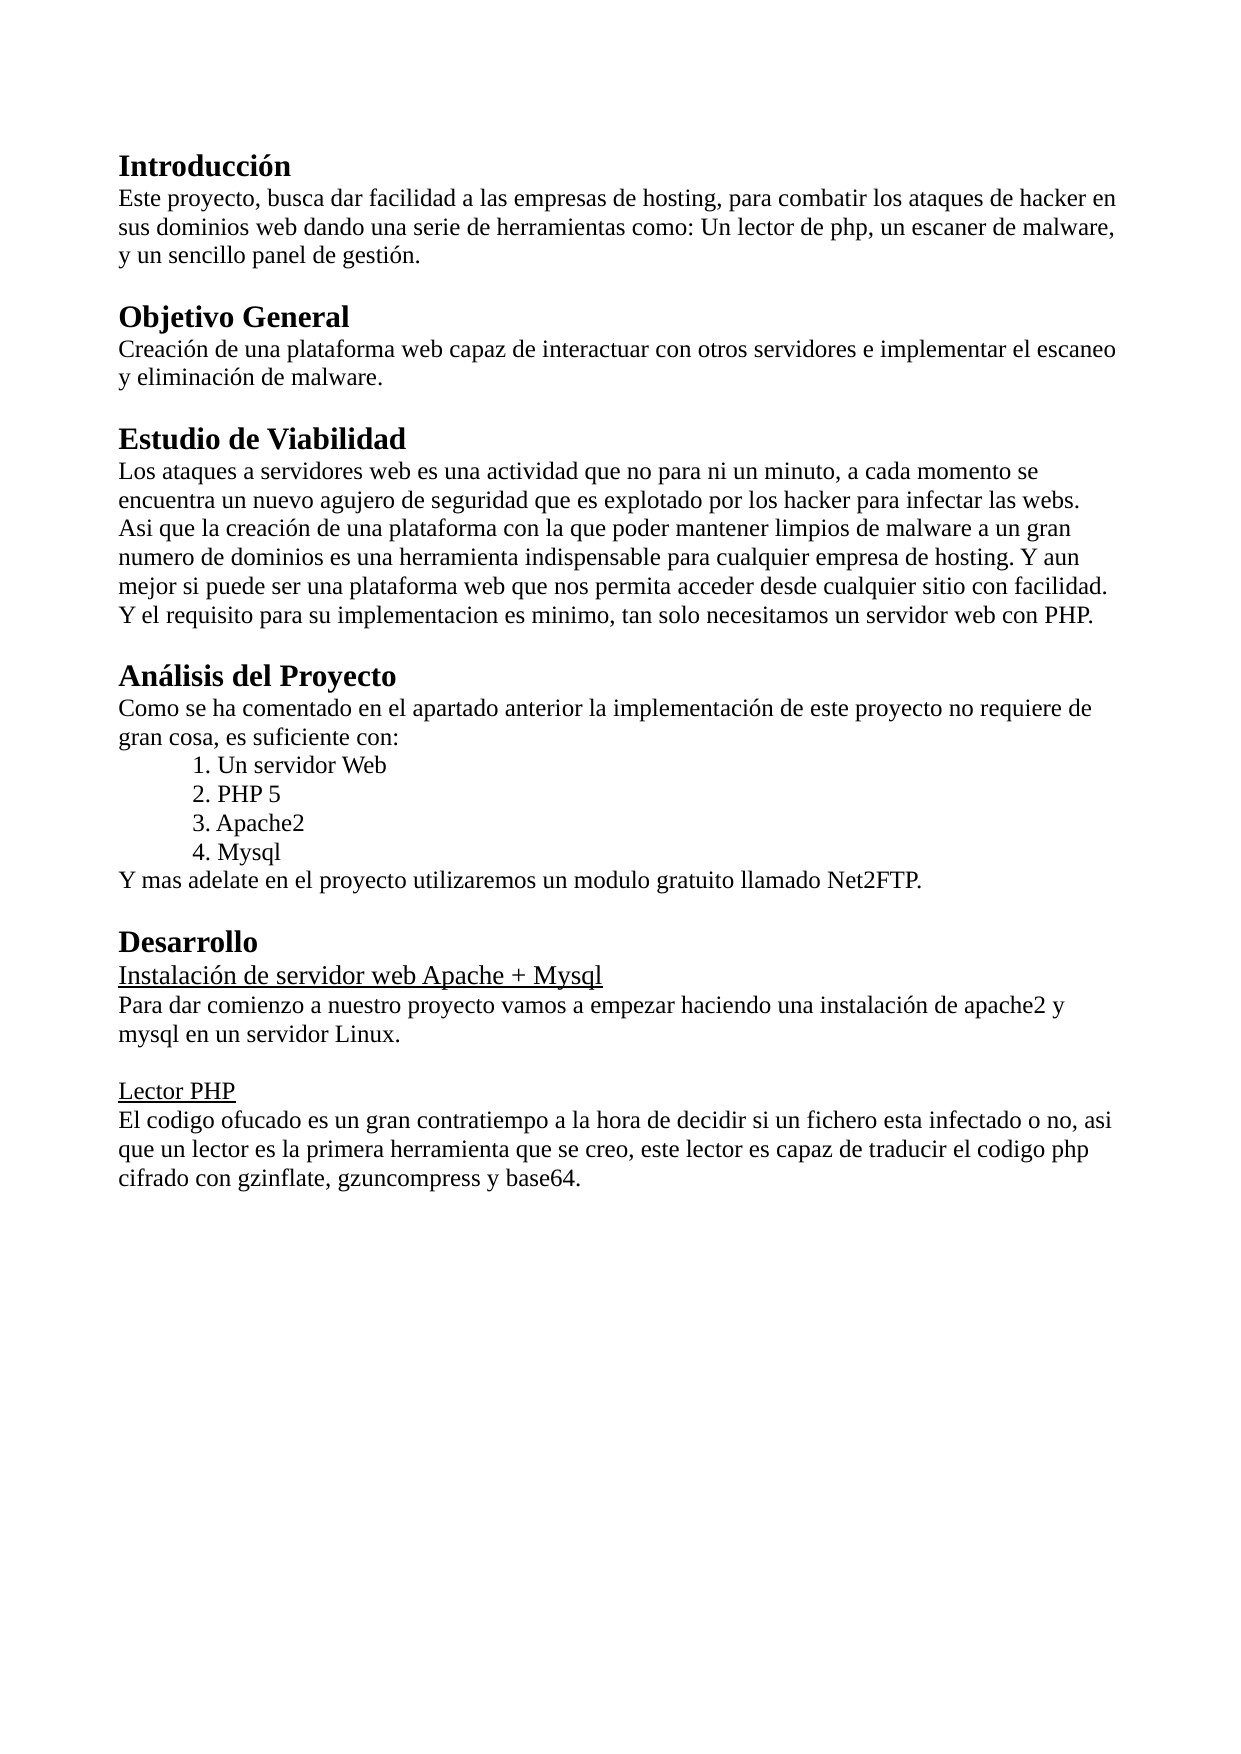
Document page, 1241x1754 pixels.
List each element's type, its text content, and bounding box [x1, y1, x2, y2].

text 1. Un servidor Web [118, 751, 1122, 779]
text 2. PHP 5 [118, 779, 1122, 808]
text Y mas adelate en el proyecto utilizaremos un modulo gratuito llamado Net2FTP. [118, 866, 1122, 894]
text Para dar comienzo a nuestro proyecto vamos a empezar haciendo una instalación de apache2 y mysql en un servidor Linux. [118, 990, 1122, 1048]
text Este proyecto, busca dar facilidad a las empresas de hosting, para combatir los ataques de hacker en sus dominios web dando una serie de herramientas como: Un lector de php, un escaner de malware, y un sencillo panel de gestión. [118, 183, 1122, 269]
text Instalación de servidor web Apache + Mysql [118, 959, 1122, 990]
text El codigo ofucado es un gran contratiempo a la hora de decidir si un fichero esta infectado o no, asi que un lector es la primera herramienta que se creo, este lector es capaz de traducir el codigo php cifrado con gzinflate, gzuncompress y base64. [118, 1105, 1122, 1191]
text 4. Mysql [118, 837, 1122, 866]
text Y el requisito para su implementacion es minimo, tan solo necesitamos un servidor web con PHP. [118, 600, 1122, 628]
text Asi que la creación de una plataforma con la que poder mantener limpios de malware a un gran numero de dominios es una herramienta indispensable para cualquier empresa de hosting. Y aun mejor si puede ser una plataforma web que nos permita acceder desde cualquier sitio con facilidad. [118, 513, 1122, 600]
text Estudio de Viabilidad [118, 420, 1122, 456]
text 3. Apache2 [118, 808, 1122, 837]
text Objetivo General [118, 298, 1122, 334]
text Los ataques a servidores web es una actividad que no para ni un minuto, a cada momento se encuentra un nuevo agujero de seguridad que es explotado por los hacker para infectar las webs. [118, 456, 1122, 513]
text Creación de una plataforma web capaz de interactuar con otros servidores e implementar el escaneo y eliminación de malware. [118, 334, 1122, 391]
text Análisis del Proyecto [118, 657, 1122, 693]
text Lector PHP [118, 1076, 1122, 1105]
text Desarrollo [118, 923, 1122, 959]
text Introducción [118, 147, 1122, 183]
text Como se ha comentado en el apartado anterior la implementación de este proyecto no requiere de gran cosa, es suficiente con: [118, 693, 1122, 751]
